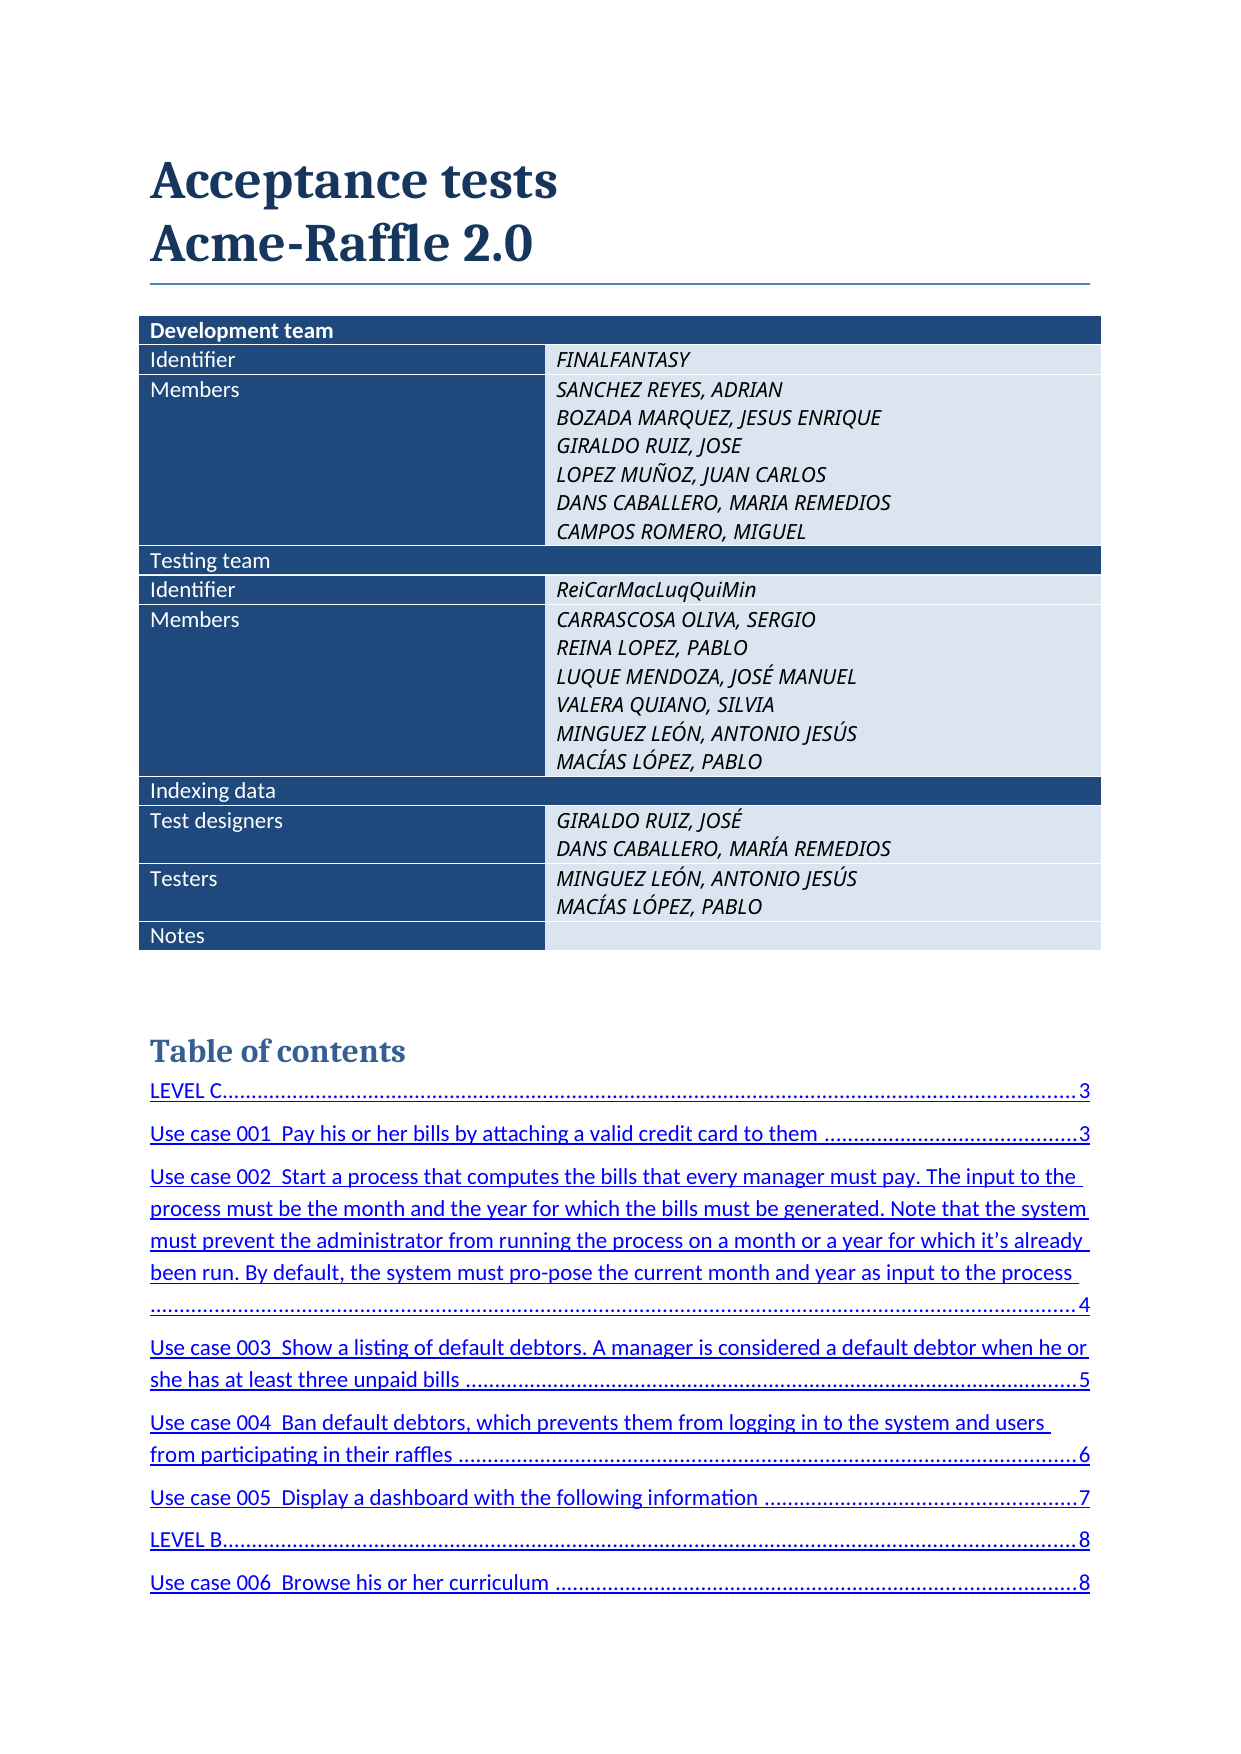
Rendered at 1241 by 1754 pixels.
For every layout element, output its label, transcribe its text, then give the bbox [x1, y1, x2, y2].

table_cell Testers [139, 864, 545, 921]
table_cell [545, 922, 1101, 950]
table_cell Identifier [139, 345, 545, 374]
table_cell MINGUEZ LEÓN, ANTONIO JESÚS MACÍAS LÓPEZ, PABLO [545, 864, 1101, 921]
table_cell Test designers [139, 806, 545, 863]
text Use case 006 Browse his or her curriculum 8 [150, 1568, 1090, 1592]
text Use case 005 Display a dashboard with the following information 7 [150, 1483, 1090, 1507]
text Use case 002 Start a process that computes the bills that every manager must pay. The input to the process must be the month and the year for which the bills must be generated. Note that the system must prevent the administrator from running the process on a month or a year for which it’s already been run. By default, the system must pro-pose the current month and year as input to the process 4 [150, 1162, 1090, 1250]
table_cell SANCHEZ REYES, ADRIAN BOZADA MARQUEZ, JESUS ENRIQUE GIRALDO RUIZ, JOSE LOPEZ MUÑOZ, JUAN CARLOS DANS CABALLERO, MARIA REMEDIOS CAMPOS ROMERO, MIGUEL [545, 375, 1101, 545]
table_cell CARRASCOSA OLIVA, SERGIO REINA LOPEZ, PABLO LUQUE MENDOZA, JOSÉ MANUEL VALERA QUIANO, SILVIA MINGUEZ LEÓN, ANTONIO JESÚS MACÍAS LÓPEZ, PABLO [545, 605, 1101, 776]
text Use case 002 Start a process that computes the bills that every manager must pay. The input to the process must be the month and the year for which the bills must be generated. Note that the system must prevent the administrator from running the process on a month or a year for which it’s already been run. By default, the system must pro-pose the current month and year as input to the process 4 [150, 1252, 1090, 1315]
text Use case 004 Ban default debtors, which prevents them from logging in to the system and users from participating in their raffles 6 [150, 1408, 1090, 1464]
subtitle Table of contents [150, 1033, 1090, 1071]
text LEVEL B 8 [150, 1525, 1090, 1549]
text Use case 003 Show a listing of default debtors. A manager is considered a default debtor when he or she has at least three unpaid bills 5 [150, 1333, 1090, 1389]
text Use case 001 Pay his or her bills by attaching a valid credit card to them 3 [150, 1119, 1090, 1143]
table_cell GIRALDO RUIZ, JOSÉ DANS CABALLERO, MARÍA REMEDIOS [545, 806, 1101, 863]
table_cell Members [139, 375, 545, 545]
text LEVEL C 3 [150, 1077, 1090, 1101]
title Acceptance tests Acme-Raffle 2.0 [150, 150, 1090, 283]
table_cell Testing team [139, 546, 1101, 574]
table_cell FINALFANTASY [545, 345, 1101, 374]
table_header Development team [139, 316, 1101, 344]
table_cell Members [139, 605, 545, 776]
table_cell ReiCarMacLuqQuiMin [545, 576, 1101, 604]
table_cell Indexing data [139, 777, 1101, 805]
table_cell Identifier [139, 576, 545, 604]
table_cell Notes [139, 922, 545, 950]
